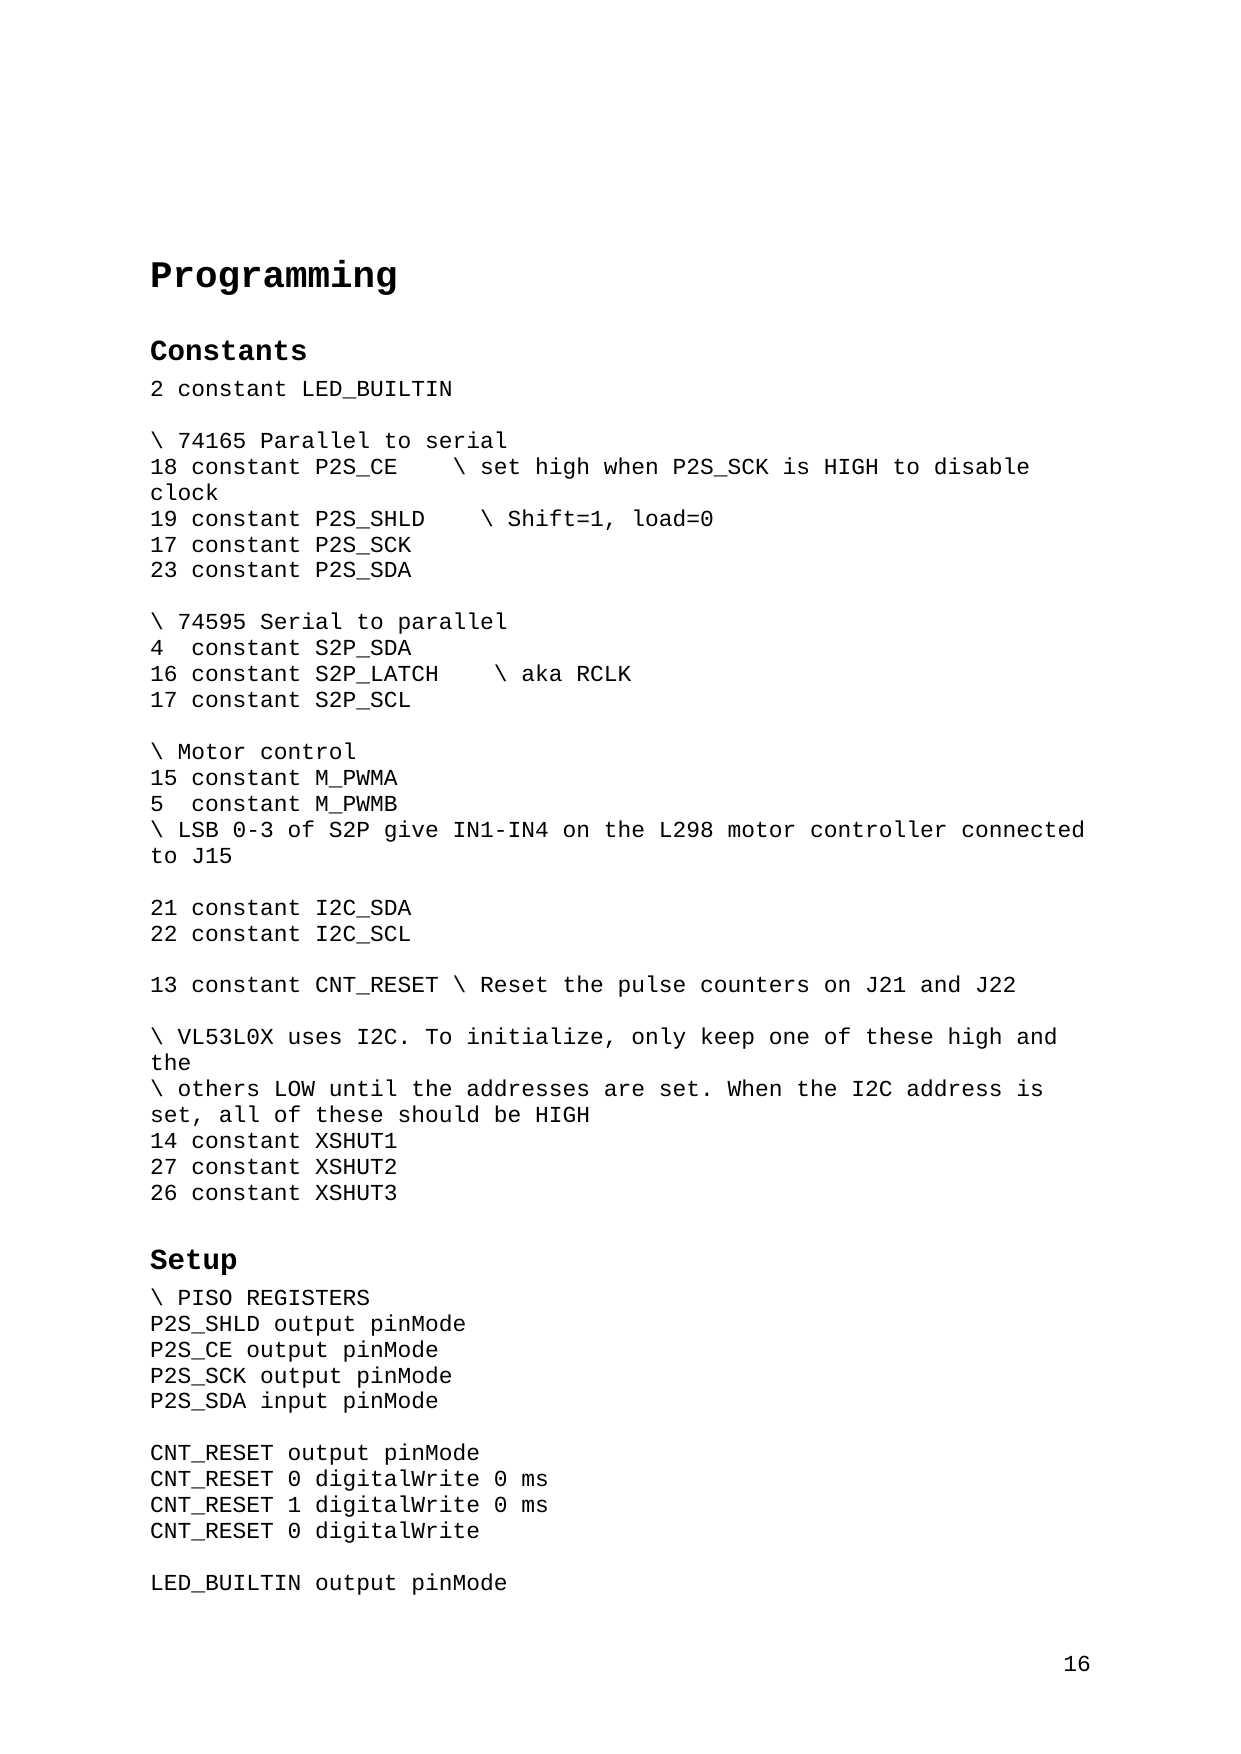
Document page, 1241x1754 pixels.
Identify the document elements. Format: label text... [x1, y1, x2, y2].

subtitle Constants [150, 336, 1091, 369]
text 13 constant CNT_RESET \ Reset the pulse counters on J21 and J22 [150, 974, 1091, 1000]
text \ 74165 Parallel to serial [150, 429, 1091, 455]
text \ 74595 Serial to parallel [150, 611, 1091, 637]
text \ others LOW until the addresses are set. When the I2C address is set, all of these should be HIGH [150, 1078, 1091, 1129]
text 14 constant XSHUT1 [150, 1129, 1091, 1155]
text \ Motor control [150, 740, 1091, 766]
text CNT_RESET 0 digitalWrite 0 ms [150, 1468, 1091, 1494]
text 16 constant S2P_LATCH \ aka RCLK [150, 663, 1091, 688]
text \ LSB 0-3 of S2P give IN1-IN4 on the L298 motor controller connected to J15 [150, 818, 1091, 870]
text CNT_RESET 0 digitalWrite [150, 1519, 1091, 1546]
text 17 constant P2S_SCK [150, 533, 1091, 559]
text 5 constant M_PWMB [150, 792, 1091, 818]
text 22 constant I2C_SCL [150, 922, 1091, 948]
text 27 constant XSHUT2 [150, 1155, 1091, 1181]
text P2S_CE output pinMode [150, 1338, 1091, 1364]
text 19 constant P2S_SHLD \ Shift=1, load=0 [150, 507, 1091, 533]
text LED_BUILTIN output pinMode [150, 1571, 1091, 1597]
text P2S_SCK output pinMode [150, 1364, 1091, 1390]
text 15 constant M_PWMA [150, 766, 1091, 792]
text 17 constant S2P_SCL [150, 688, 1091, 714]
text 4 constant S2P_SDA [150, 637, 1091, 663]
text 21 constant I2C_SDA [150, 896, 1091, 922]
subtitle Programming [150, 256, 1091, 298]
subtitle Setup [150, 1245, 1091, 1278]
text 23 constant P2S_SDA [150, 559, 1091, 585]
text \ VL53L0X uses I2C. To initialize, only keep one of these high and the [150, 1026, 1091, 1078]
text 2 constant LED_BUILTIN [150, 377, 1091, 403]
text CNT_RESET output pinMode [150, 1442, 1091, 1468]
text \ PISO REGISTERS [150, 1286, 1091, 1312]
text CNT_RESET 1 digitalWrite 0 ms [150, 1494, 1091, 1519]
text 18 constant P2S_CE \ set high when P2S_SCK is HIGH to disable clock [150, 455, 1091, 507]
text P2S_SDA input pinMode [150, 1390, 1091, 1416]
text P2S_SHLD output pinMode [150, 1312, 1091, 1338]
text 26 constant XSHUT3 [150, 1181, 1091, 1207]
